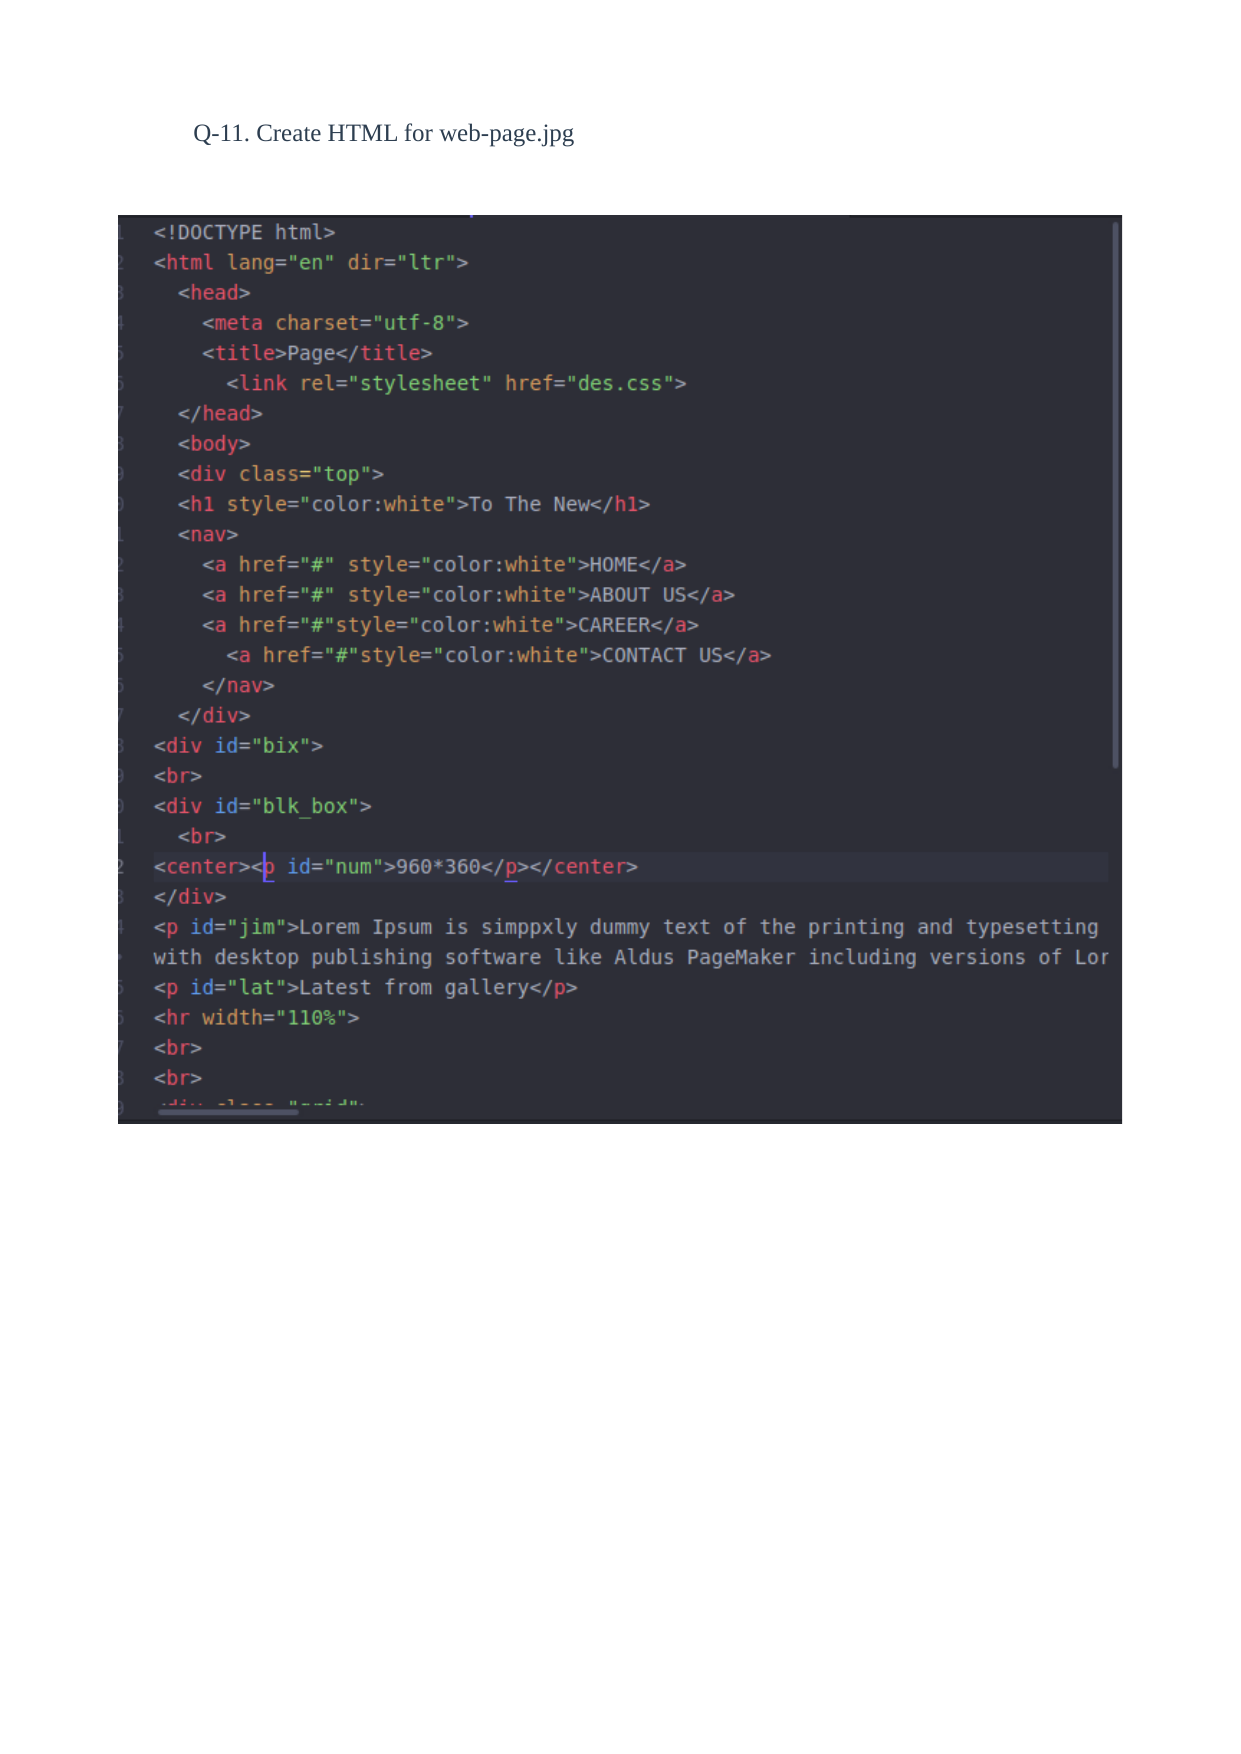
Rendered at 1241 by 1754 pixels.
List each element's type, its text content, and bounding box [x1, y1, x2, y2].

picture [118, 215, 1123, 1124]
list Q-11. Create HTML for web-page.jpg [164, 118, 1122, 147]
